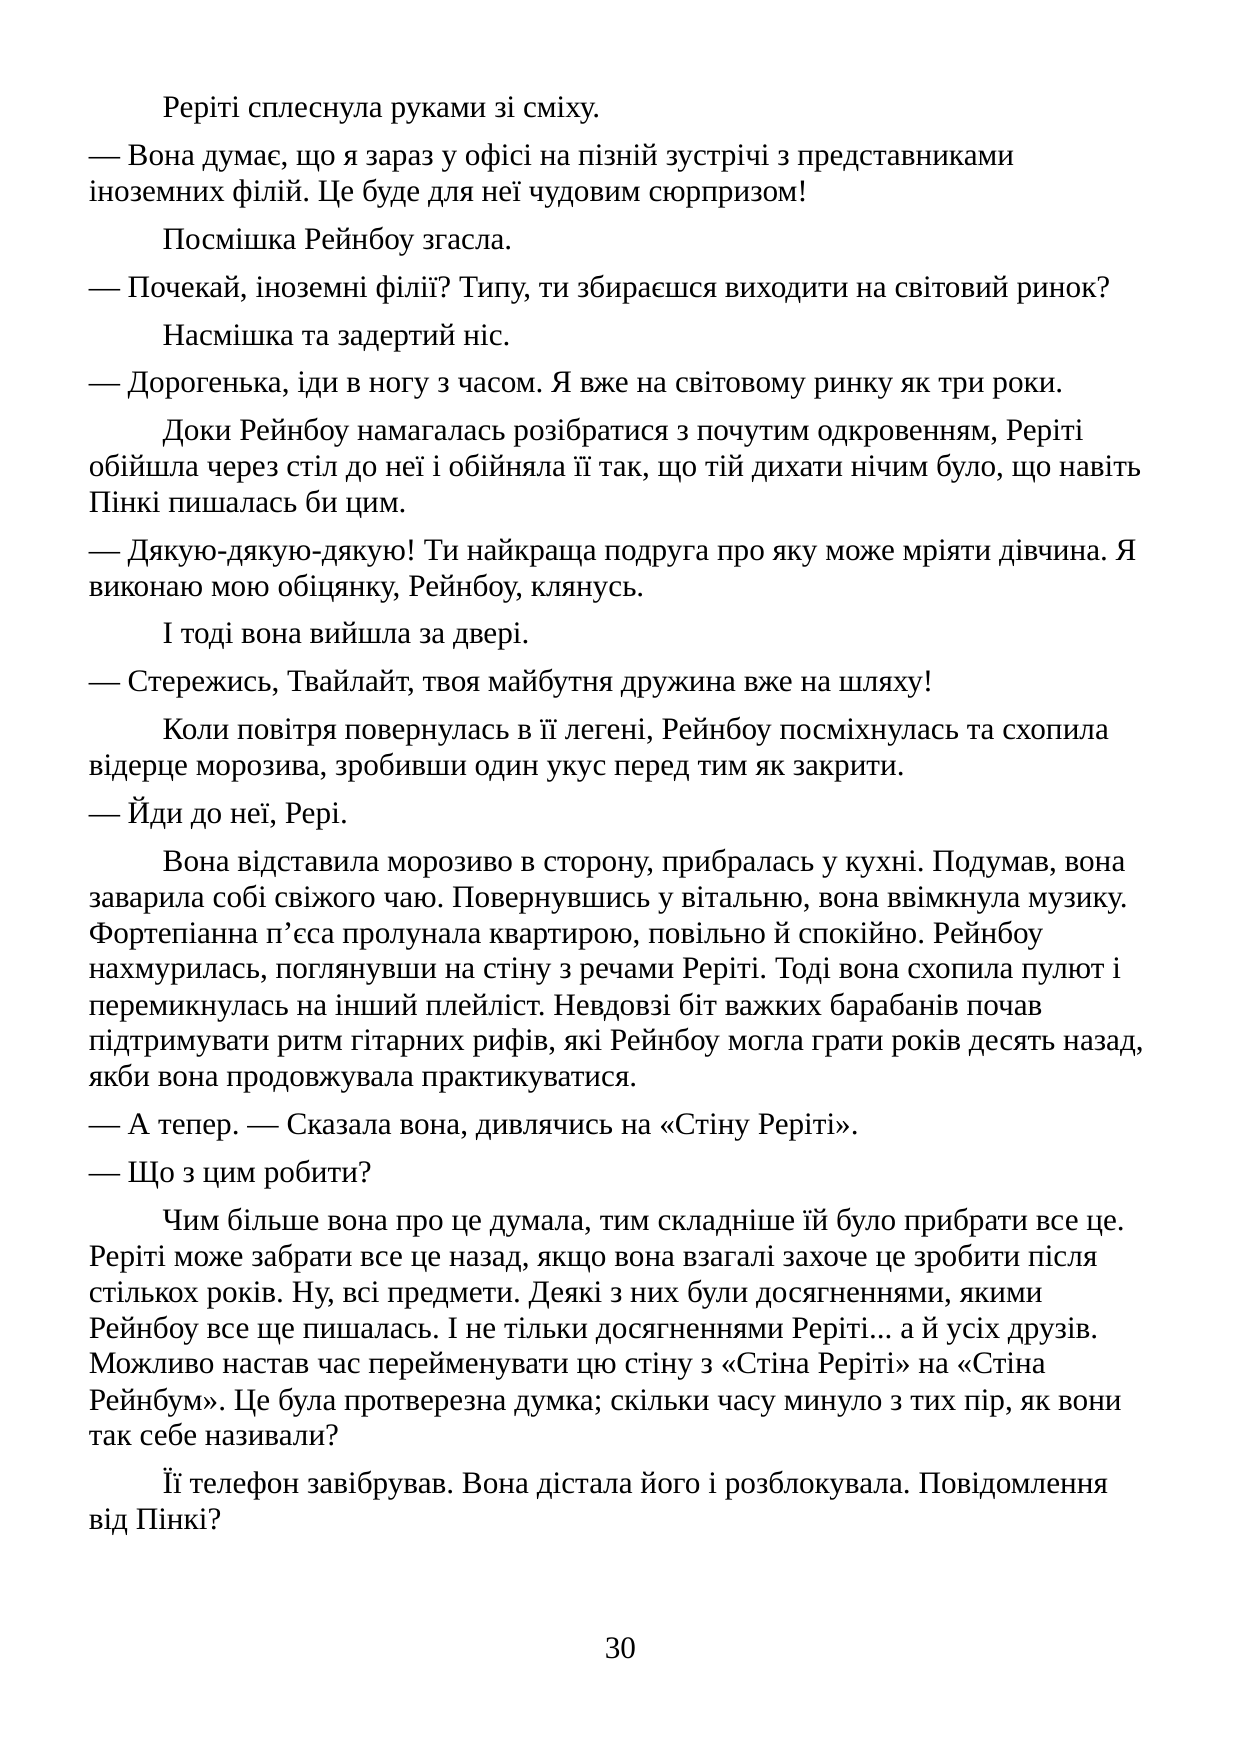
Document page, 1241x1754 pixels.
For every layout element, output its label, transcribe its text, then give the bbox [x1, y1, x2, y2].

text Насмішка та задертий ніс. [88, 316, 1152, 352]
text — А тепер. — Сказала вона, дивлячись на «Стіну Реріті». [88, 1105, 1152, 1141]
text Чим більше вона про це думала, тим складніше їй було прибрати все це. Реріті може забрати все це назад, якщо вона взагалі захоче це зробити після стількох років. Ну, всі предмети. Деякі з них були досягненнями, якими Рейнбоу все ще пишалась. І не тільки досягненнями Реріті... а й усіх друзів. Можливо настав час перейменувати цю стіну з «Стіна Реріті» на «Стіна Рейнбум». Це була протверезна думка; скільки часу минуло з тих пір, як вони так себе називали? [88, 1201, 1152, 1453]
text Посмішка Рейнбоу згасла. [88, 220, 1152, 256]
text — Вона думає, що я зараз у офісі на пізній зустрічі з представниками іноземних філій. Це буде для неї чудовим сюрпризом! [88, 136, 1152, 208]
text — Стережись, Твайлайт, твоя майбутня дружина вже на шляху! [88, 663, 1152, 698]
text Коли повітря повернулась в її легені, Рейнбоу посміхнулась та схопила відерце морозива, зробивши один укус перед тим як закрити. [88, 710, 1152, 782]
text Доки Рейнбоу намагалась розібратися з почутим одкровенням, Реріті обійшла через стіл до неї і обійняла її так, що тій дихати нічим було, що навіть Пінкі пишалась би цим. [88, 411, 1152, 519]
text Її телефон завібрував. Вона дістала його і розблокувала. Повідомлення від Пінкі? [88, 1464, 1152, 1536]
text — Що з цим робити? [88, 1153, 1152, 1189]
text — Почекай, іноземні філії? Типу, ти збираєшся виходити на світовий ринок? [88, 268, 1152, 304]
text — Йди до неї, Рері. [88, 794, 1152, 830]
text — Дякую-дякую-дякую! Ти найкраща подруга про яку може мріяти дівчина. Я виконаю мою обіцянку, Рейнбоу, клянусь. [88, 531, 1152, 603]
text І тоді вона вийшла за двері. [88, 615, 1152, 651]
text Реріті сплеснула руками зі сміху. [88, 88, 1152, 124]
text Вона відставила морозиво в сторону, прибралась у кухні. Подумав, вона заварила собі свіжого чаю. Повернувшись у вітальню, вона ввімкнула музику. Фортепіанна п’єса пролунала квартирою, повільно й спокійно. Рейнбоу нахмурилась, поглянувши на стіну з речами Реріті. Тоді вона схопила пулют і перемикнулась на інший плейліст. Невдовзі біт важких барабанів почав підтримувати ритм гітарних рифів, які Рейнбоу могла грати років десять назад, якби вона продовжувала практикуватися. [88, 842, 1152, 1093]
text — Дорогенька, іди в ногу з часом. Я вже на світовому ринку як три роки. [88, 363, 1152, 399]
